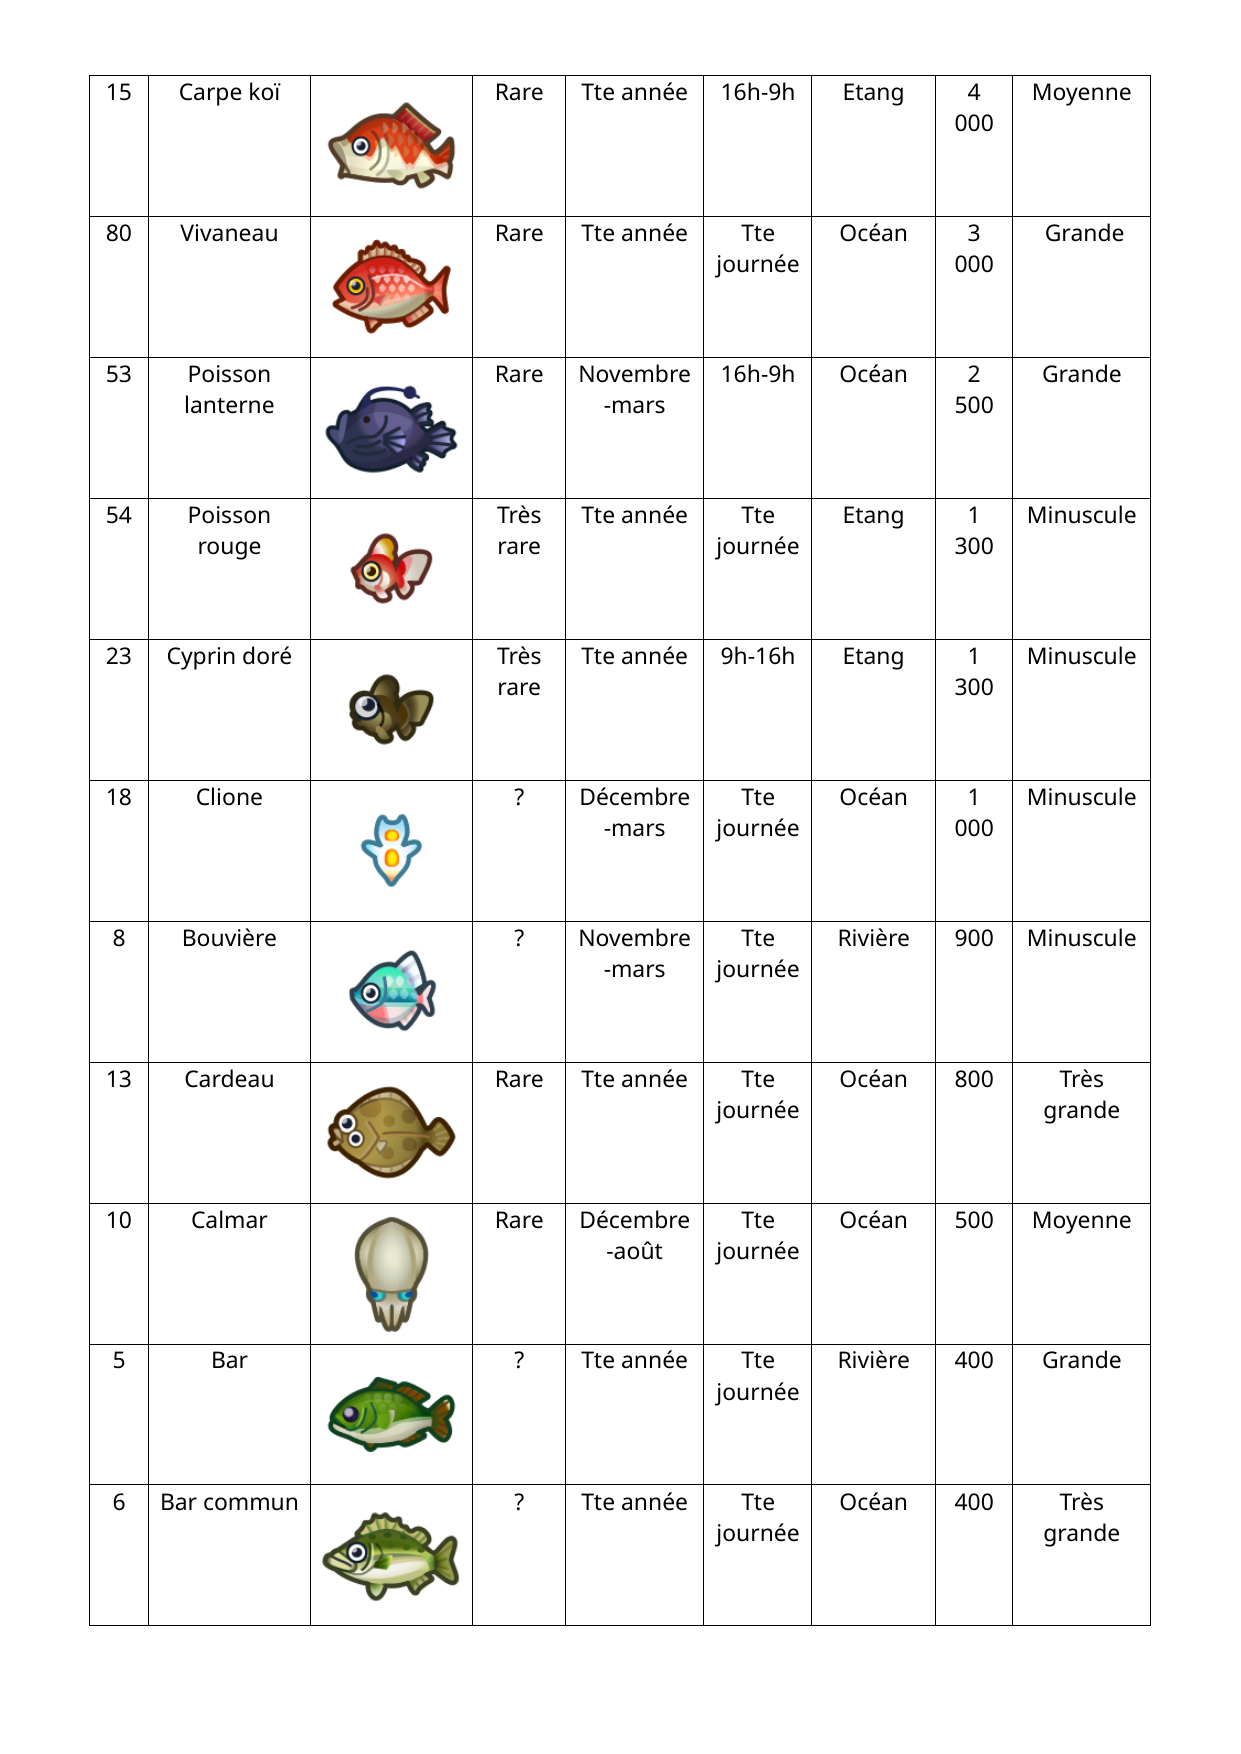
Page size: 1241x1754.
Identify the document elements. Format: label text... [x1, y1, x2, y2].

table_cell Rivière [812, 1345, 935, 1484]
table_cell Minuscule [1013, 922, 1150, 1062]
table_cell Minuscule [1013, 781, 1150, 921]
table_cell Rare [473, 358, 565, 498]
table_cell Tte journée [704, 922, 811, 1062]
table_cell Grande [1013, 217, 1150, 357]
table_cell Océan [812, 358, 935, 498]
table_cell 16h-9h [704, 358, 811, 498]
table_cell 16h-9h [704, 76, 811, 216]
table_cell Très grande [1013, 1063, 1150, 1202]
table_cell Novembre-mars [566, 922, 703, 1062]
table_cell 800 [936, 1063, 1012, 1202]
table_cell Tte année [566, 1485, 703, 1625]
table_cell 8 [90, 922, 148, 1062]
table_cell Tte journée [704, 1485, 811, 1625]
table_cell 6 [90, 1485, 148, 1625]
table_cell Cyprin doré [149, 640, 310, 780]
table_cell Très rare [473, 640, 565, 780]
table_cell 1 300 [936, 499, 1012, 639]
table_cell Etang [812, 76, 935, 216]
table_cell Cardeau [149, 1063, 310, 1202]
table_cell 15 [90, 76, 148, 216]
table_cell Tte année [566, 1345, 703, 1484]
table_cell 13 [90, 1063, 148, 1202]
table_cell Bar [149, 1345, 310, 1484]
table_cell 54 [90, 499, 148, 639]
table_cell Etang [812, 499, 935, 639]
table_cell 900 [936, 922, 1012, 1062]
table_cell Très grande [1013, 1485, 1150, 1625]
table_cell ? [473, 1485, 565, 1625]
table_cell 1 300 [936, 640, 1012, 780]
table_cell Tte journée [704, 499, 811, 639]
table_cell Rare [473, 76, 565, 216]
table_cell Poisson lanterne [149, 358, 310, 498]
table_cell 400 [936, 1485, 1012, 1625]
table_cell Océan [812, 1485, 935, 1625]
table_cell Rare [473, 217, 565, 357]
table_cell Tte journée [704, 217, 811, 357]
table_cell Tte année [566, 499, 703, 639]
table_cell 10 [90, 1204, 148, 1343]
table_cell Minuscule [1013, 640, 1150, 780]
table_cell 500 [936, 1204, 1012, 1343]
table_cell Moyenne [1013, 76, 1150, 216]
table_cell 3 000 [936, 217, 1012, 357]
table_cell 2 500 [936, 358, 1012, 498]
table_cell Tte année [566, 1063, 703, 1202]
table_cell [311, 499, 472, 639]
table_cell Rivière [812, 922, 935, 1062]
table_cell ? [473, 922, 565, 1062]
table_cell Décembre-mars [566, 781, 703, 921]
table_cell Très rare [473, 499, 565, 639]
table_cell Carpe koï [149, 76, 310, 216]
table_cell Tte année [566, 217, 703, 357]
table_cell 80 [90, 217, 148, 357]
table_cell Grande [1013, 358, 1150, 498]
table_cell Tte journée [704, 1204, 811, 1343]
table_cell ? [473, 1345, 565, 1484]
table_cell Tte année [566, 640, 703, 780]
table_cell 9h-16h [704, 640, 811, 780]
table_cell Vivaneau [149, 217, 310, 357]
table_cell Océan [812, 1204, 935, 1343]
table_cell Tte journée [704, 1063, 811, 1202]
table_cell 53 [90, 358, 148, 498]
table_cell [311, 922, 472, 1062]
table_cell Clione [149, 781, 310, 921]
table_cell Rare [473, 1063, 565, 1202]
table_cell 400 [936, 1345, 1012, 1484]
table_cell ? [473, 781, 565, 921]
table_cell 5 [90, 1345, 148, 1484]
table_cell Rare [473, 1204, 565, 1343]
table_cell [311, 1345, 472, 1484]
table_cell Minuscule [1013, 499, 1150, 639]
table_cell Océan [812, 217, 935, 357]
table_cell Océan [812, 1063, 935, 1202]
table_cell Poisson rouge [149, 499, 310, 639]
table_cell [311, 781, 472, 921]
table_cell Tte journée [704, 781, 811, 921]
table_cell Moyenne [1013, 1204, 1150, 1343]
table_cell Bar commun [149, 1485, 310, 1625]
table_cell [311, 358, 472, 498]
table_cell Etang [812, 640, 935, 780]
table_cell [311, 76, 472, 216]
table_cell Décembre-août [566, 1204, 703, 1343]
table_cell Novembre-mars [566, 358, 703, 498]
table_cell [311, 1485, 472, 1625]
table_cell Bouvière [149, 922, 310, 1062]
table_cell [311, 640, 472, 780]
table_cell 1 000 [936, 781, 1012, 921]
table_cell 18 [90, 781, 148, 921]
table_cell 23 [90, 640, 148, 780]
table_cell Grande [1013, 1345, 1150, 1484]
table_cell Océan [812, 781, 935, 921]
table_cell [311, 1063, 472, 1202]
table_cell Tte année [566, 76, 703, 216]
table_cell 4 000 [936, 76, 1012, 216]
table_cell [311, 217, 472, 357]
table_cell Tte journée [704, 1345, 811, 1484]
table_cell [311, 1204, 472, 1343]
table_cell Calmar [149, 1204, 310, 1343]
